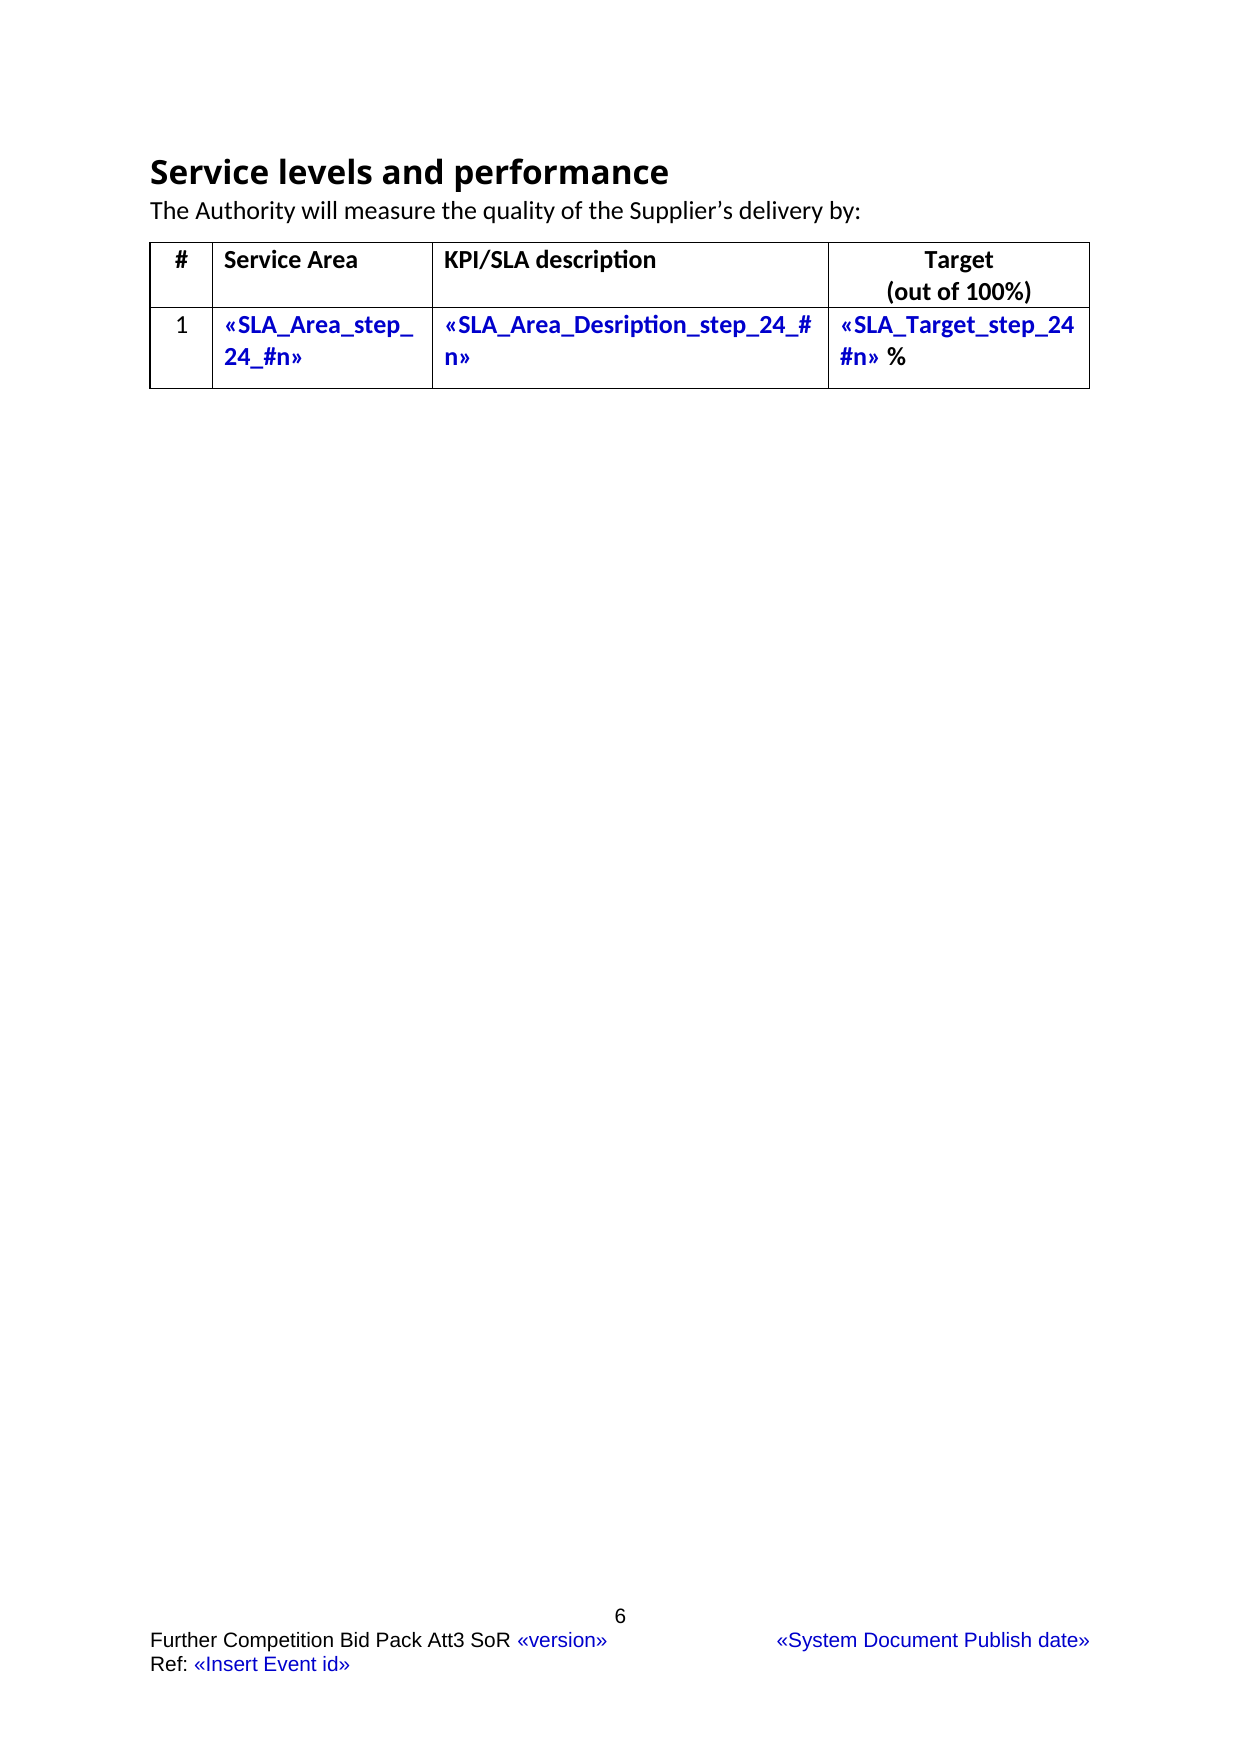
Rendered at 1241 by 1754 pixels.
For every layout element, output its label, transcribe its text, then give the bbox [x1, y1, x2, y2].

table_cell 1 [151, 308, 212, 388]
table_cell «SLA_Area_step_24_#n» [213, 308, 432, 388]
table_header Service Area [213, 243, 432, 307]
table_header # [151, 243, 212, 307]
table_header Target (out of 100%) [829, 243, 1089, 307]
table_header KPI/SLA description [433, 243, 828, 307]
subtitle Service levels and performance [150, 148, 1090, 194]
table_cell «SLA_Target_step_24#n» % [829, 308, 1089, 388]
table_cell «SLA_Area_Desription_step_24_#n» [433, 308, 828, 388]
text The Authority will measure the quality of the Supplier’s delivery by: [150, 194, 1090, 226]
